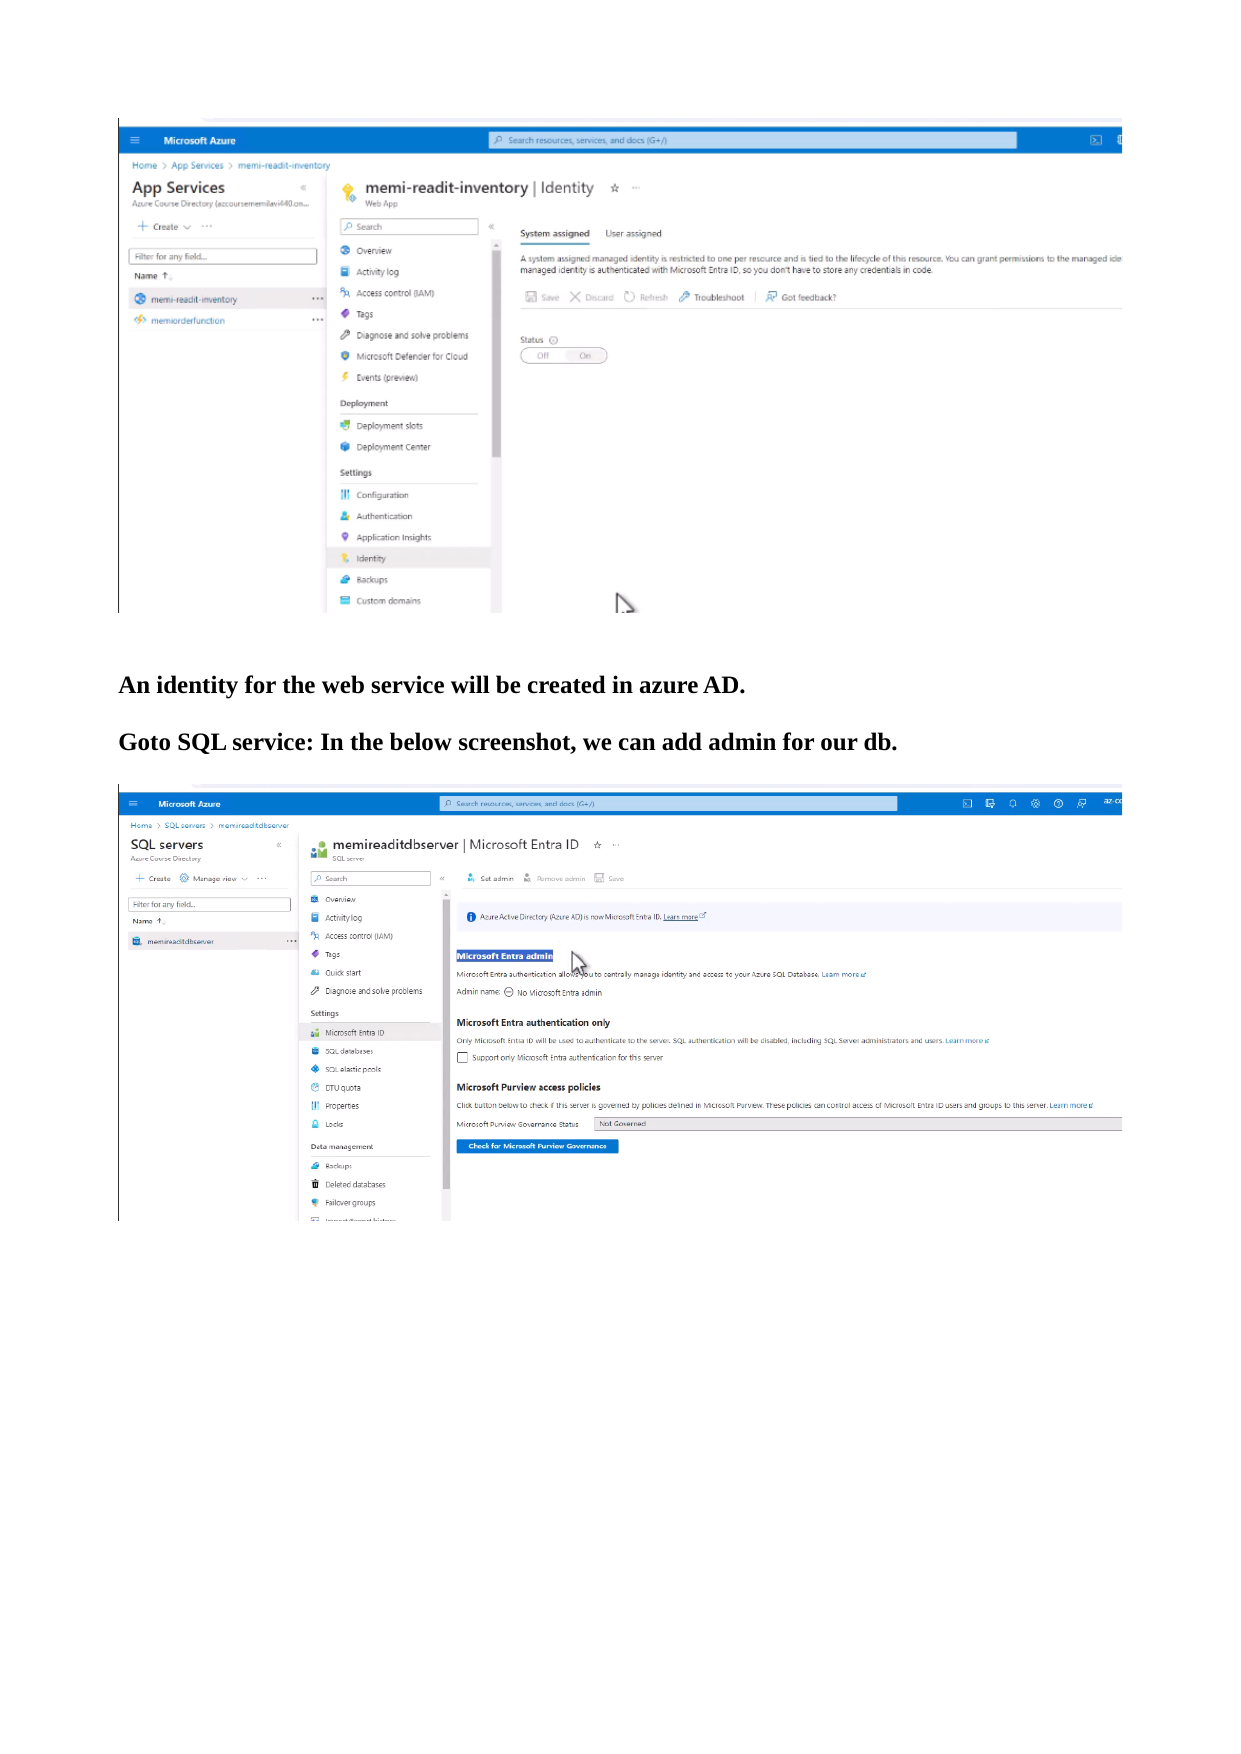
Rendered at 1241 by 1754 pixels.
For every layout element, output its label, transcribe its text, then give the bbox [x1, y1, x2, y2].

picture [118, 784, 1123, 1221]
picture [118, 118, 1123, 613]
text An identity for the web service will be created in azure AD. [118, 670, 1122, 698]
text Goto SQL service: In the below screenshot, we can add admin for our db. [118, 727, 1122, 756]
